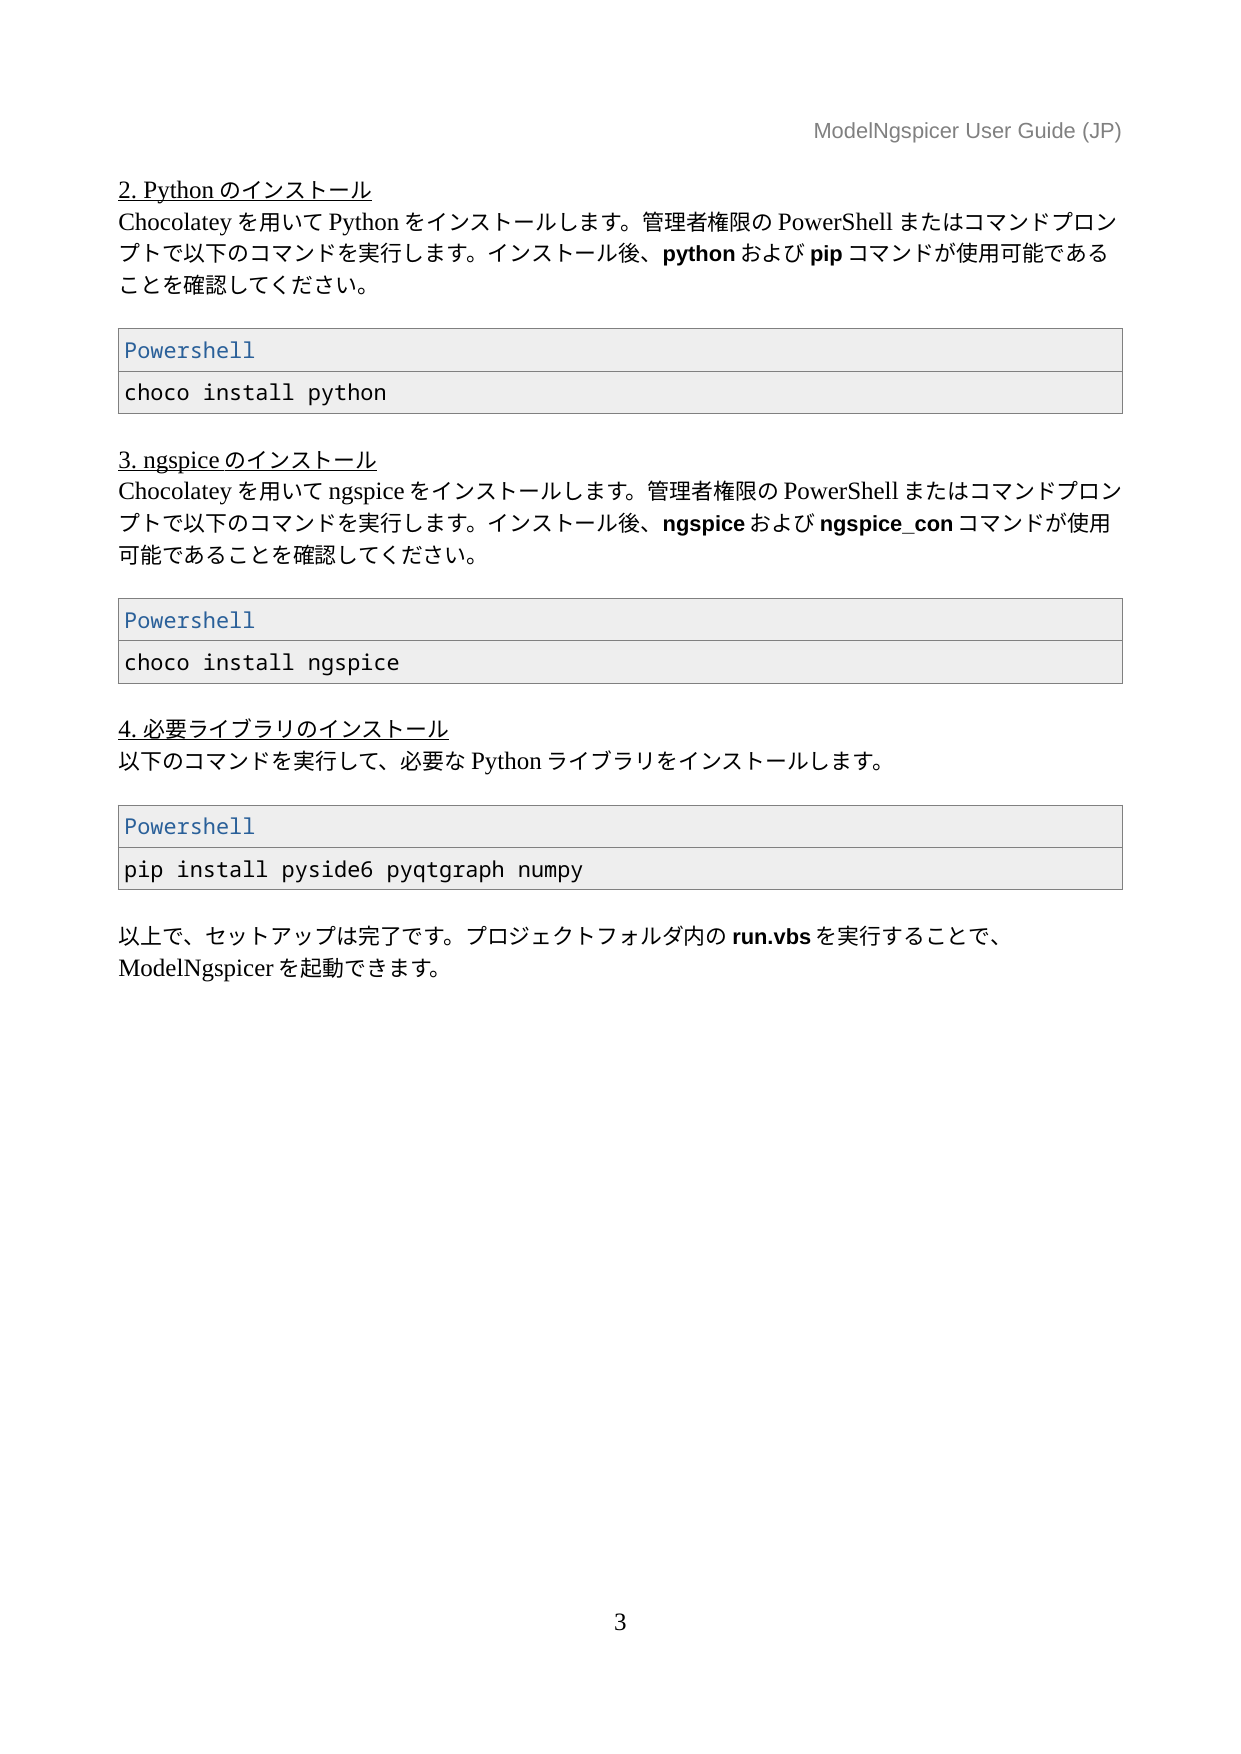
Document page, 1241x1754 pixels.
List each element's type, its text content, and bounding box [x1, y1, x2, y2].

text Chocolateyを用いてPythonをインストールします。管理者権限のPowerShellまたはコマンドプロンプトで以下のコマンドを実行します。インストール後、pythonおよびpipコマンドが使用可能であることを確認してください。 [118, 204, 1122, 299]
table_cell pip install pyside6 pyqtgraph numpy [119, 848, 1122, 889]
table_cell choco install python [119, 372, 1122, 413]
table_header Powershell [119, 329, 1122, 371]
text 以下のコマンドを実行して、必要なPythonライブラリをインストールします。 [118, 744, 1122, 776]
table_header Powershell [119, 599, 1122, 640]
text 以上で、セットアップは完了です。プロジェクトフォルダ内のrun.vbsを実行することで、ModelNgspicerを起動できます。 [118, 919, 1122, 982]
text Chocolateyを用いてngspiceをインストールします。管理者権限のPowerShellまたはコマンドプロンプトで以下のコマンドを実行します。インストール後、ngspiceおよびngspice_conコマンドが使用可能であることを確認してください。 [118, 474, 1122, 569]
table_cell choco install ngspice [119, 641, 1122, 683]
text 4. 必要ライブラリのインストール [118, 712, 1122, 744]
text 3. ngspiceのインストール [118, 443, 1122, 474]
table_header Powershell [119, 806, 1122, 847]
text 2. Pythonのインストール [118, 173, 1122, 204]
